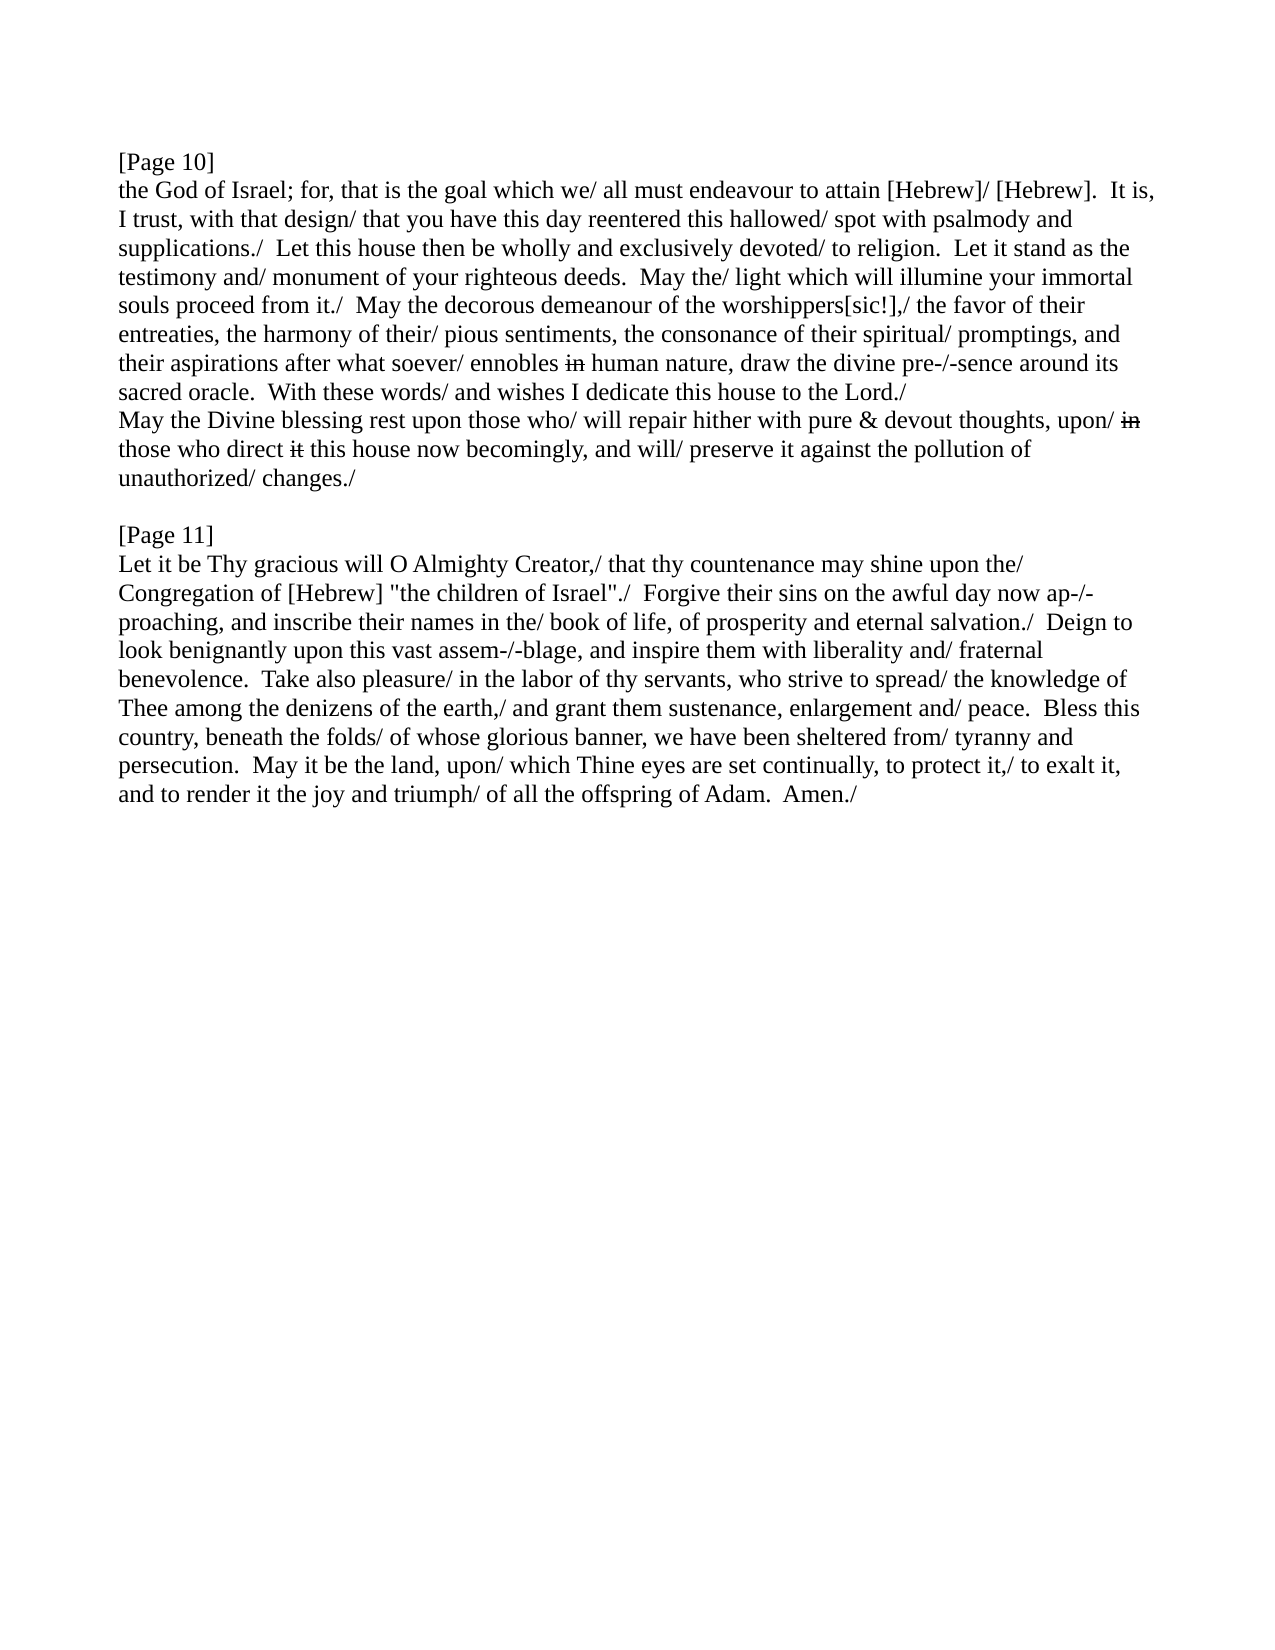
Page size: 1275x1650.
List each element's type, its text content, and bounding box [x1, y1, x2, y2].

text the God of Israel; for, that is the goal which we/ all must endeavour to attain [Hebrew]/ [Hebrew]. It is, I trust, with that design/ that you have this day reentered this hallowed/ spot with psalmody and supplications./ Let this house then be wholly and exclusively devoted/ to religion. Let it stand as the testimony and/ monument of your righteous deeds. May the/ light which will illumine your immortal souls proceed from it./ May the decorous demeanour of the worshippers[sic!],/ the favor of their entreaties, the harmony of their/ pious sentiments, the consonance of their spiritual/ promptings, and their aspirations after what soever/ ennobles in human nature, draw the divine pre-/-sence around its sacred oracle. With these words/ and wishes I dedicate this house to the Lord./ [118, 176, 1157, 406]
text [Page 10] [118, 147, 1157, 176]
text May the Divine blessing rest upon those who/ will repair hither with pure & devout thoughts, upon/ in those who direct it this house now becomingly, and will/ preserve it against the pollution of unauthorized/ changes./ [118, 406, 1157, 492]
text [Page 11] [118, 521, 1157, 549]
text Let it be Thy gracious will O Almighty Creator,/ that thy countenance may shine upon the/ Congregation of [Hebrew] "the children of Israel"./ Forgive their sins on the awful day now ap-/-proaching, and inscribe their names in the/ book of life, of prosperity and eternal salvation./ Deign to look benignantly upon this vast assem-/-blage, and inspire them with liberality and/ fraternal benevolence. Take also pleasure/ in the labor of thy servants, who strive to spread/ the knowledge of Thee among the denizens of the earth,/ and grant them sustenance, enlargement and/ peace. Bless this country, beneath the folds/ of whose glorious banner, we have been sheltered from/ tyranny and persecution. May it be the land, upon/ which Thine eyes are set continually, to protect it,/ to exalt it, and to render it the joy and triumph/ of all the offspring of Adam. Amen./ [118, 549, 1157, 808]
